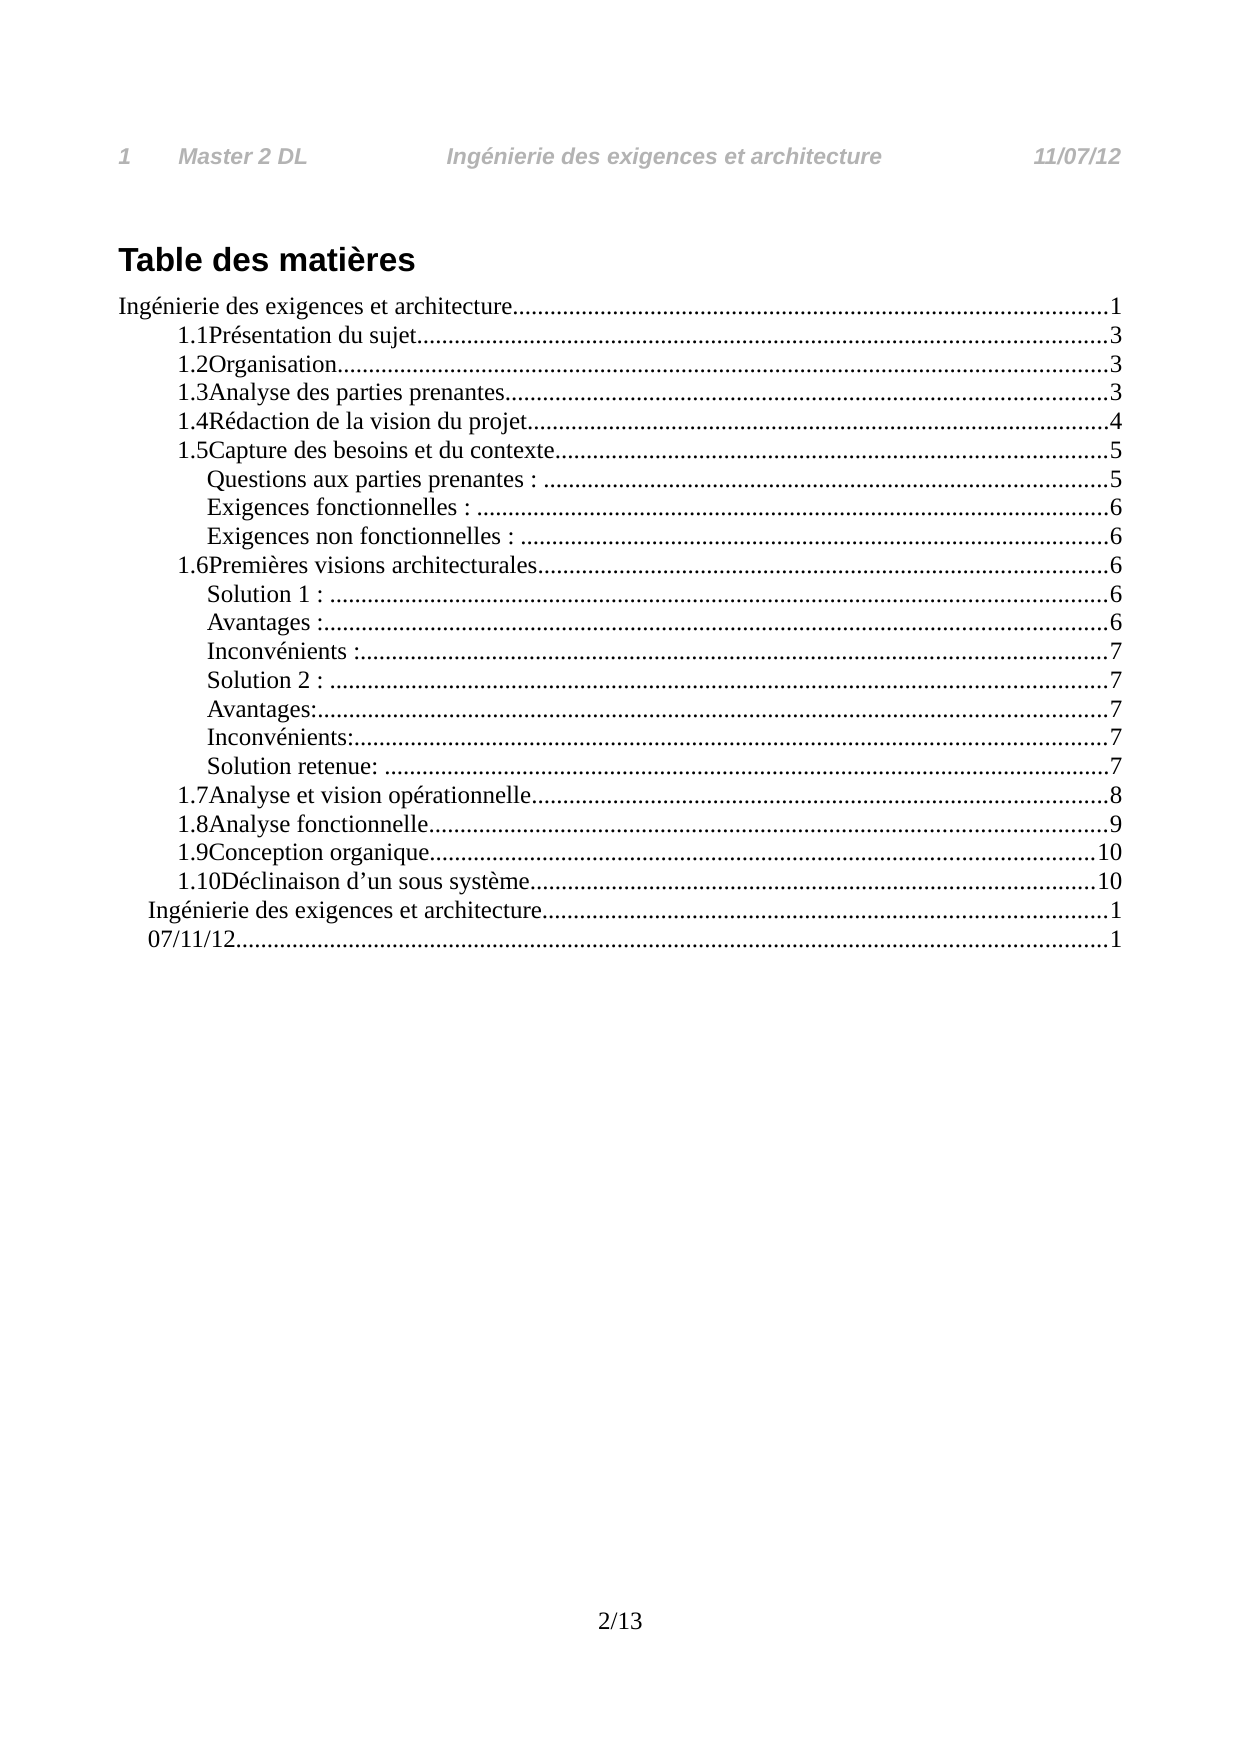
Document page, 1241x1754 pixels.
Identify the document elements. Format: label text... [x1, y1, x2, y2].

text 1.3Analyse des parties prenantes 3 [177, 377, 1122, 406]
text 1.2Organisation 3 [177, 349, 1122, 377]
text Avantages : 6 [207, 607, 1122, 636]
text Inconvénients : 7 [207, 636, 1122, 665]
text 1.6Premières visions architecturales 6 [177, 550, 1122, 579]
text Solution 2 : 7 [207, 665, 1122, 694]
text Solution 1 : 6 [207, 579, 1122, 607]
text 1.7Analyse et vision opérationnelle 8 [177, 780, 1122, 809]
text Inconvénients: 7 [207, 722, 1122, 751]
text 1.1Présentation du sujet 3 [177, 320, 1122, 349]
text Questions aux parties prenantes : 5 [207, 464, 1122, 492]
text 1.4Rédaction de la vision du projet 4 [177, 406, 1122, 435]
subtitle Table des matières [118, 240, 1122, 279]
text Ingénierie des exigences et architecture 1 [118, 291, 1122, 320]
text Avantages: 7 [207, 694, 1122, 722]
text 1.5Capture des besoins et du contexte 5 [177, 435, 1122, 464]
text 1.9Conception organique 10 [177, 837, 1122, 866]
text Exigences non fonctionnelles : 6 [207, 521, 1122, 550]
text Solution retenue: 7 [207, 751, 1122, 780]
text 1.10Déclinaison d’un sous système 10 [177, 866, 1122, 895]
text 1.8Analyse fonctionnelle 9 [177, 809, 1122, 837]
text Ingénierie des exigences et architecture 1 [148, 895, 1122, 924]
text 07/11/12 1 [148, 924, 1122, 952]
text Exigences fonctionnelles : 6 [207, 492, 1122, 521]
